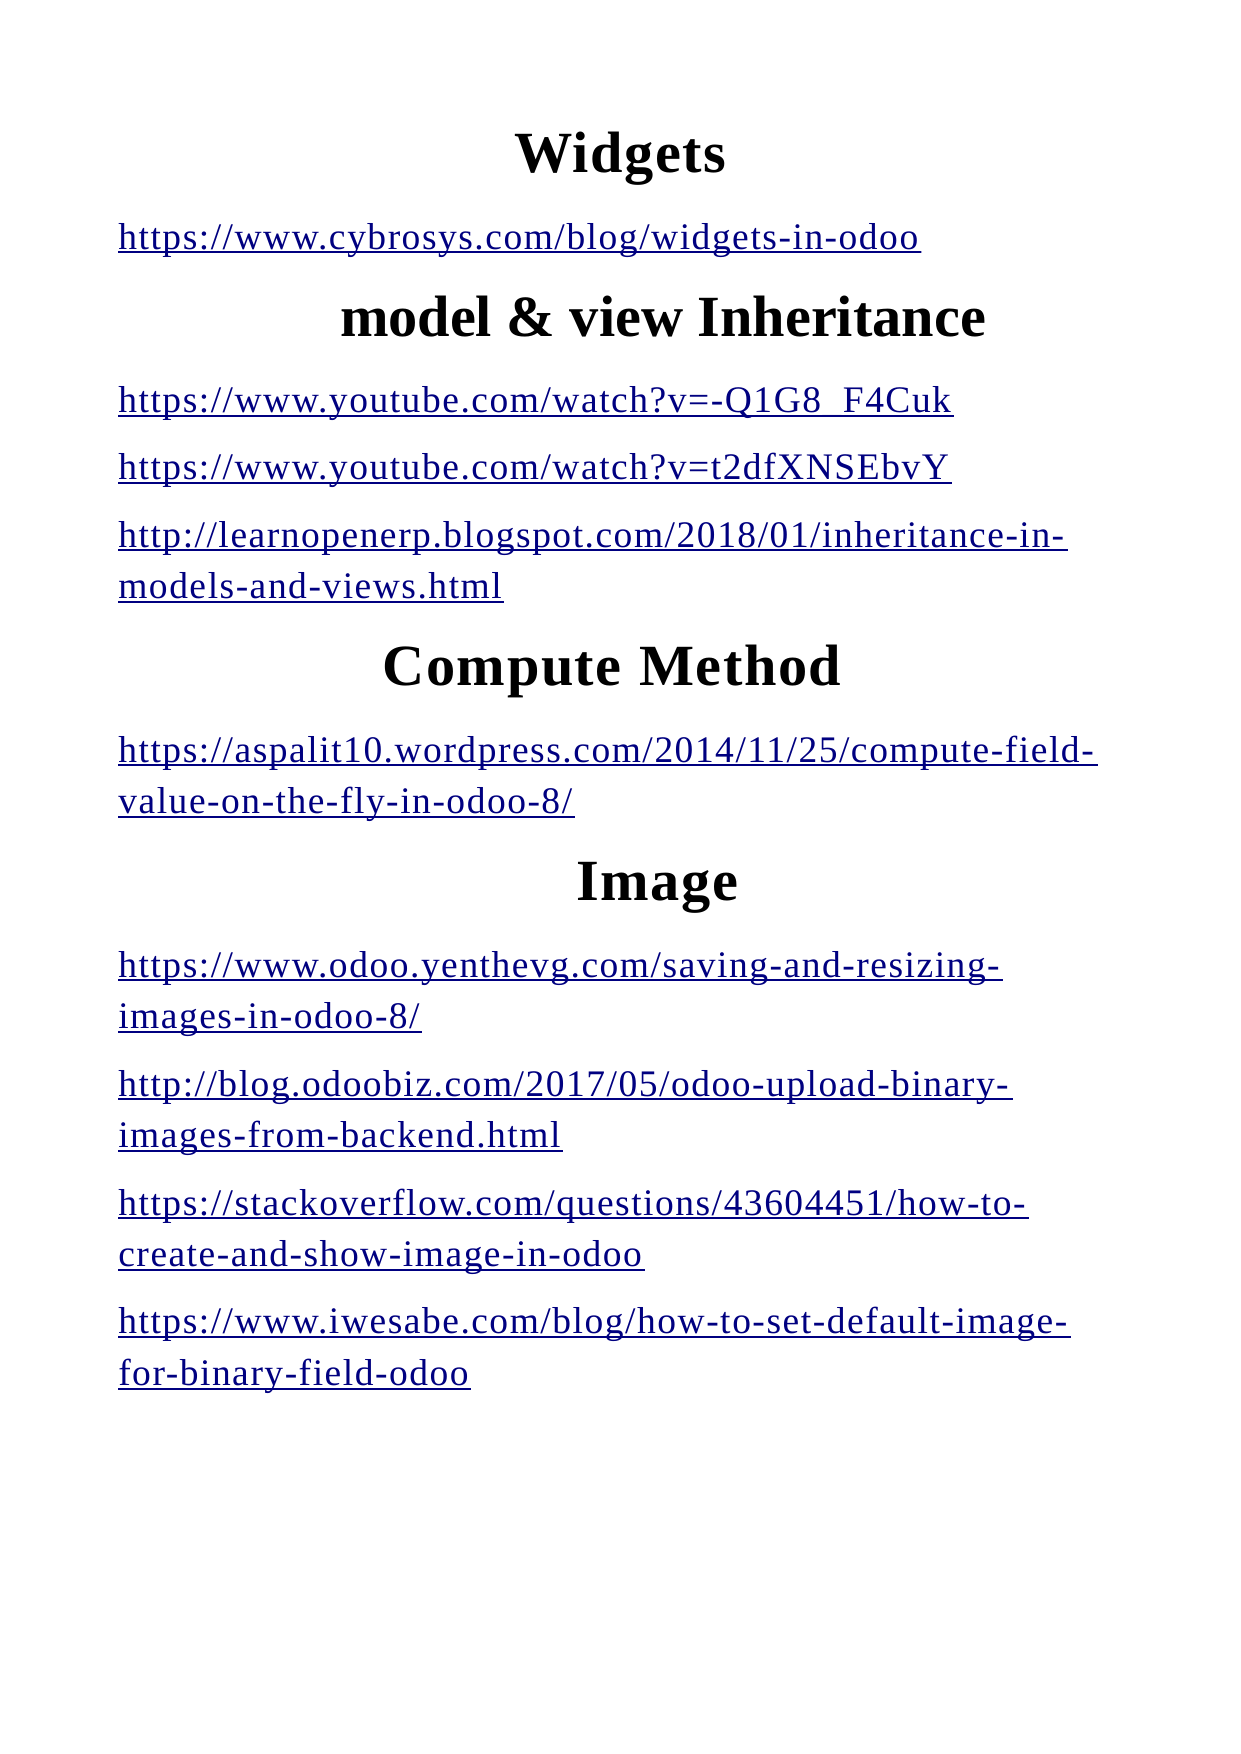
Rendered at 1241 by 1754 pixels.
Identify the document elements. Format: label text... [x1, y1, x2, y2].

text Compute Method [118, 631, 1122, 698]
text https://stackoverflow.com/questions/43604451/how-to-create-and-show-image-in-odoo [118, 1180, 1122, 1275]
text http://learnopenerp.blogspot.com/2018/01/inheritance-in-models-and-views.html [118, 512, 1122, 607]
text https://www.youtube.com/watch?v=-Q1G8_F4Cuk [118, 377, 1122, 421]
text https://aspalit10.wordpress.com/2014/11/25/compute-field-value-on-the-fly-in-odoo-8/ [118, 727, 1122, 822]
text model & view Inheritance [118, 281, 1122, 348]
text Image [118, 846, 1122, 913]
text https://www.cybrosys.com/blog/widgets-in-odoo [118, 214, 1122, 257]
text https://www.iwesabe.com/blog/how-to-set-default-image-for-binary-field-odoo [118, 1299, 1122, 1394]
text https://www.odoo.yenthevg.com/saving-and-resizing-images-in-odoo-8/ [118, 942, 1122, 1037]
text Widgets [118, 118, 1122, 185]
text https://www.youtube.com/watch?v=t2dfXNSEbvY [118, 445, 1122, 488]
text http://blog.odoobiz.com/2017/05/odoo-upload-binary-images-from-backend.html [118, 1061, 1122, 1156]
